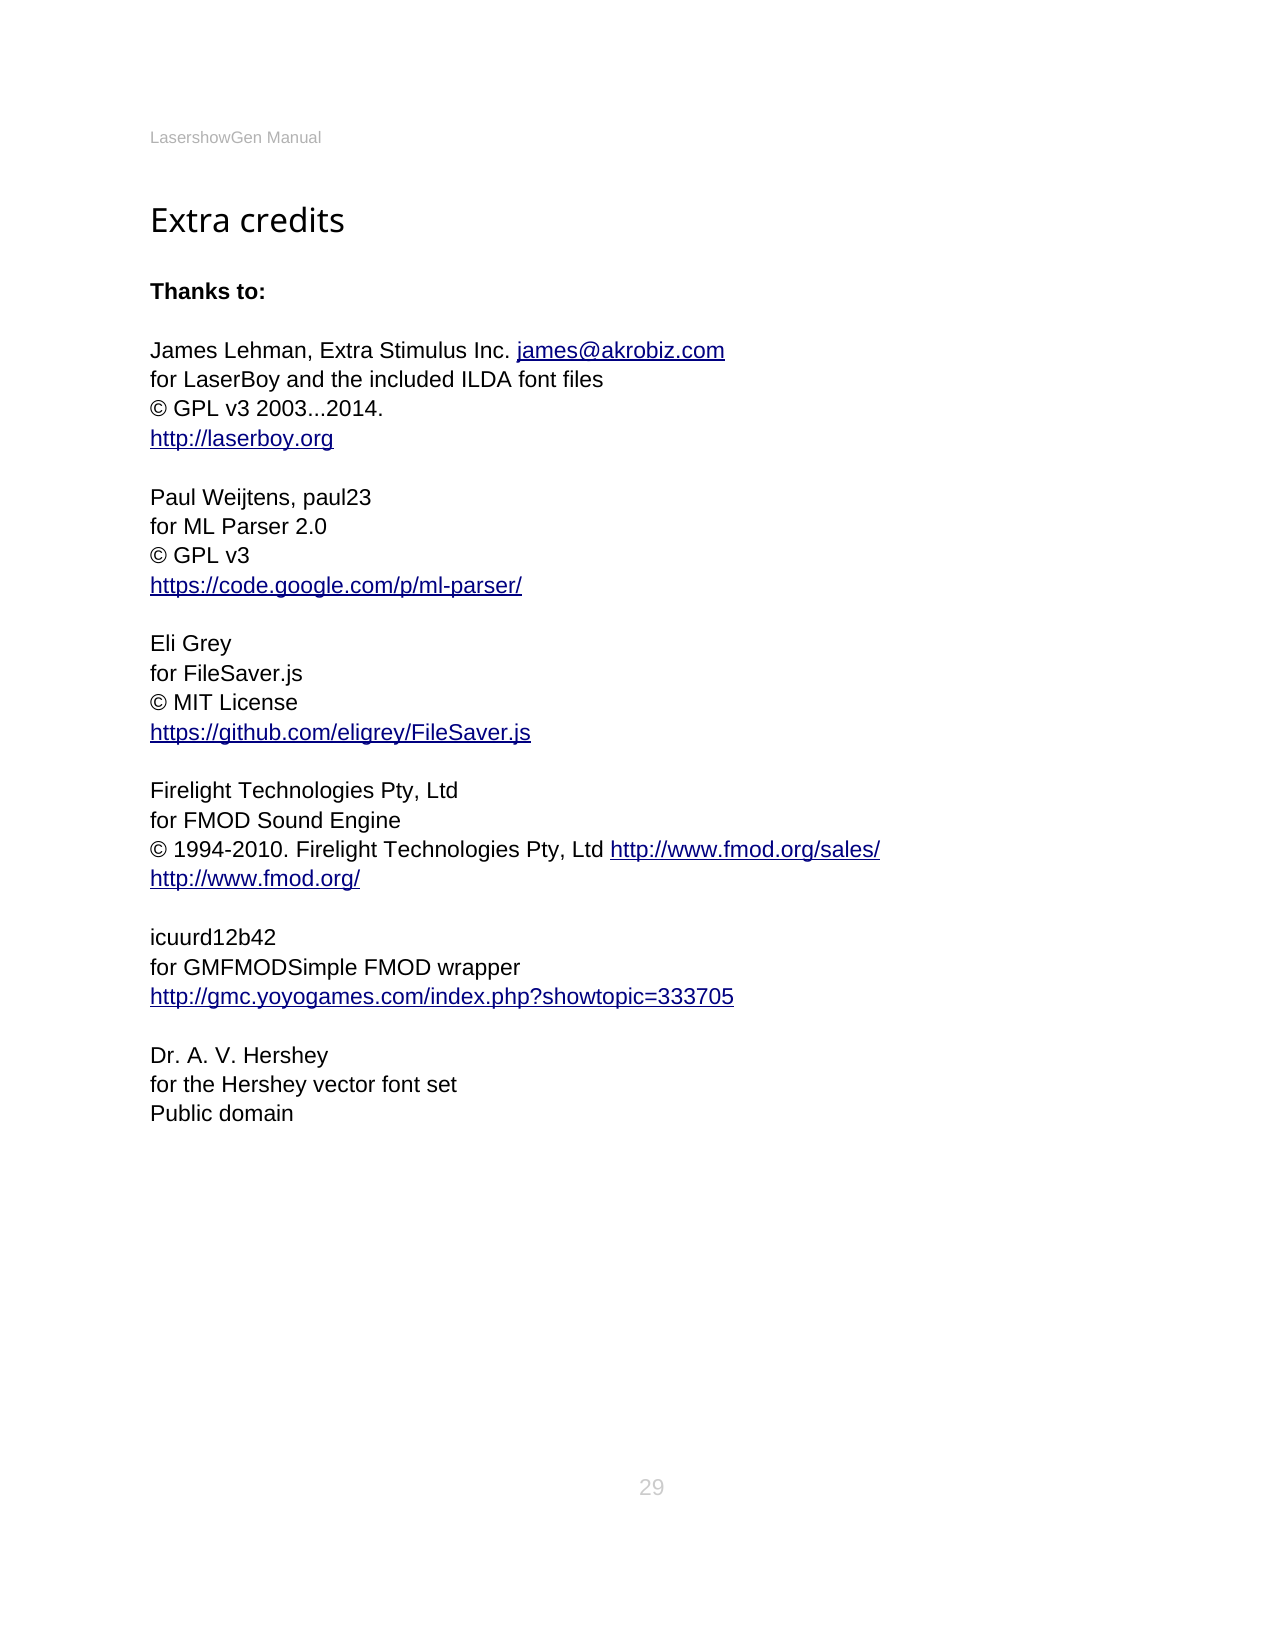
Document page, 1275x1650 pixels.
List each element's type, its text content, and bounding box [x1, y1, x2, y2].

text http://www.fmod.org/ [150, 866, 1153, 892]
text Thanks to: [150, 279, 1153, 304]
text http://laserboy.org [150, 426, 1153, 451]
text https://github.com/eligrey/FileSaver.js [150, 719, 1153, 745]
text https://code.google.com/p/ml-parser/ [150, 572, 1153, 598]
text for FileSaver.js [150, 661, 1153, 686]
text Paul Weijtens, paul23 [150, 484, 1153, 510]
text © GPL v3 [150, 543, 1153, 569]
text © GPL v3 2003...2014. [150, 396, 1153, 422]
text Public domain [150, 1101, 1153, 1127]
text for LaserBoy and the included ILDA font files [150, 367, 1153, 392]
text Eli Grey [150, 631, 1153, 657]
text for GMFMODSimple FMOD wrapper [150, 954, 1153, 980]
text © 1994-2010. Firelight Technologies Pty, Ltd http://www.fmod.org/sales/ [150, 837, 1153, 862]
text icuurd12b42 [150, 925, 1153, 951]
text Firelight Technologies Pty, Ltd [150, 778, 1153, 804]
text © MIT License [150, 690, 1153, 716]
text http://gmc.yoyogames.com/index.php?showtopic=333705 [150, 984, 1153, 1009]
text for the Hershey vector font set [150, 1072, 1153, 1097]
subtitle Extra credits [150, 197, 1153, 242]
text for ML Parser 2.0 [150, 514, 1153, 539]
text Dr. A. V. Hershey [150, 1042, 1153, 1068]
text James Lehman, Extra Stimulus Inc. james@akrobiz.com [150, 337, 1153, 363]
text for FMOD Sound Engine [150, 807, 1153, 833]
